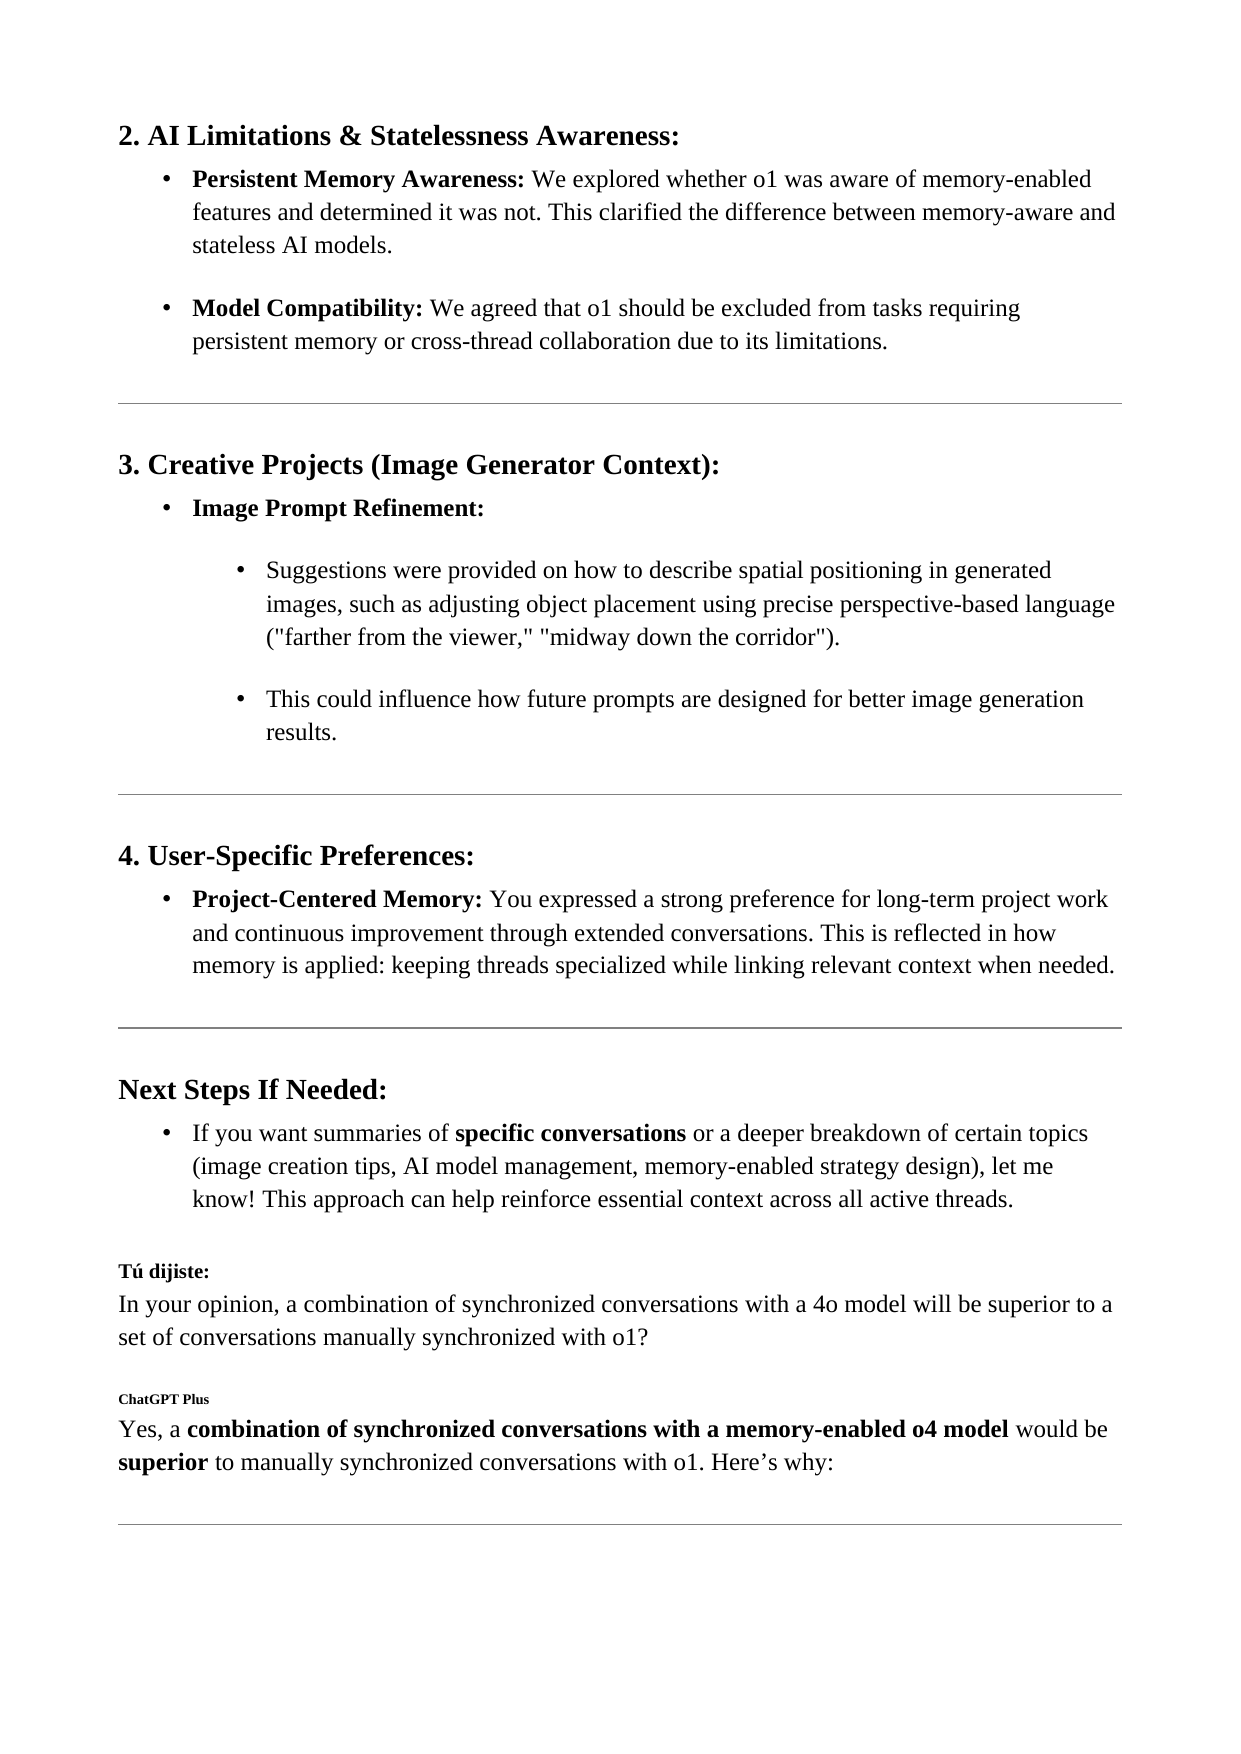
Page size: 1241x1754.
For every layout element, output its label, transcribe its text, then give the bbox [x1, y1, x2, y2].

list Suggestions were provided on how to describe spatial positioning in generated images, such as adjusting object placement using precise perspective-based language ("farther from the viewer," "midway down the corridor"). [236, 556, 1122, 650]
subtitle ChatGPT Plus [118, 1391, 1122, 1408]
list Model Compatibility: We agreed that o1 should be excluded from tasks requiring persistent memory or cross-thread collaboration due to its limitations. [162, 293, 1122, 354]
subtitle Next Steps If Needed: [118, 1072, 1122, 1106]
text In your opinion, a combination of synchronized conversations with a 4o model will be superior to a set of conversations manually synchronized with o1? [118, 1289, 1122, 1351]
subtitle Tú dijiste: [118, 1259, 1122, 1283]
text Yes, a combination of synchronized conversations with a memory-enabled o4 model would be superior to manually synchronized conversations with o1. Here’s why: [118, 1414, 1122, 1476]
list Persistent Memory Awareness: We explored whether o1 was aware of memory-enabled features and determined it was not. This clarified the difference between memory-aware and stateless AI models. [162, 164, 1122, 259]
list Image Prompt Refinement: [162, 493, 1122, 522]
list Project-Centered Memory: You expressed a strong preference for long-term project work and continuous improvement through extended conversations. This is reflected in how memory is applied: keeping threads specialized while linking relevant context when needed. [162, 884, 1122, 979]
list If you want summaries of specific conversations or a deeper breakdown of certain topics (image creation tips, AI model management, memory-enabled strategy design), let me know! This approach can help reinforce essential context across all active threads. [162, 1118, 1122, 1213]
subtitle 4. User-Specific Preferences: [118, 838, 1122, 872]
subtitle 3. Creative Projects (Image Generator Context): [118, 447, 1122, 481]
subtitle 2. AI Limitations & Statelessness Awareness: [118, 118, 1122, 152]
list This could influence how future prompts are designed for better image generation results. [236, 684, 1122, 746]
